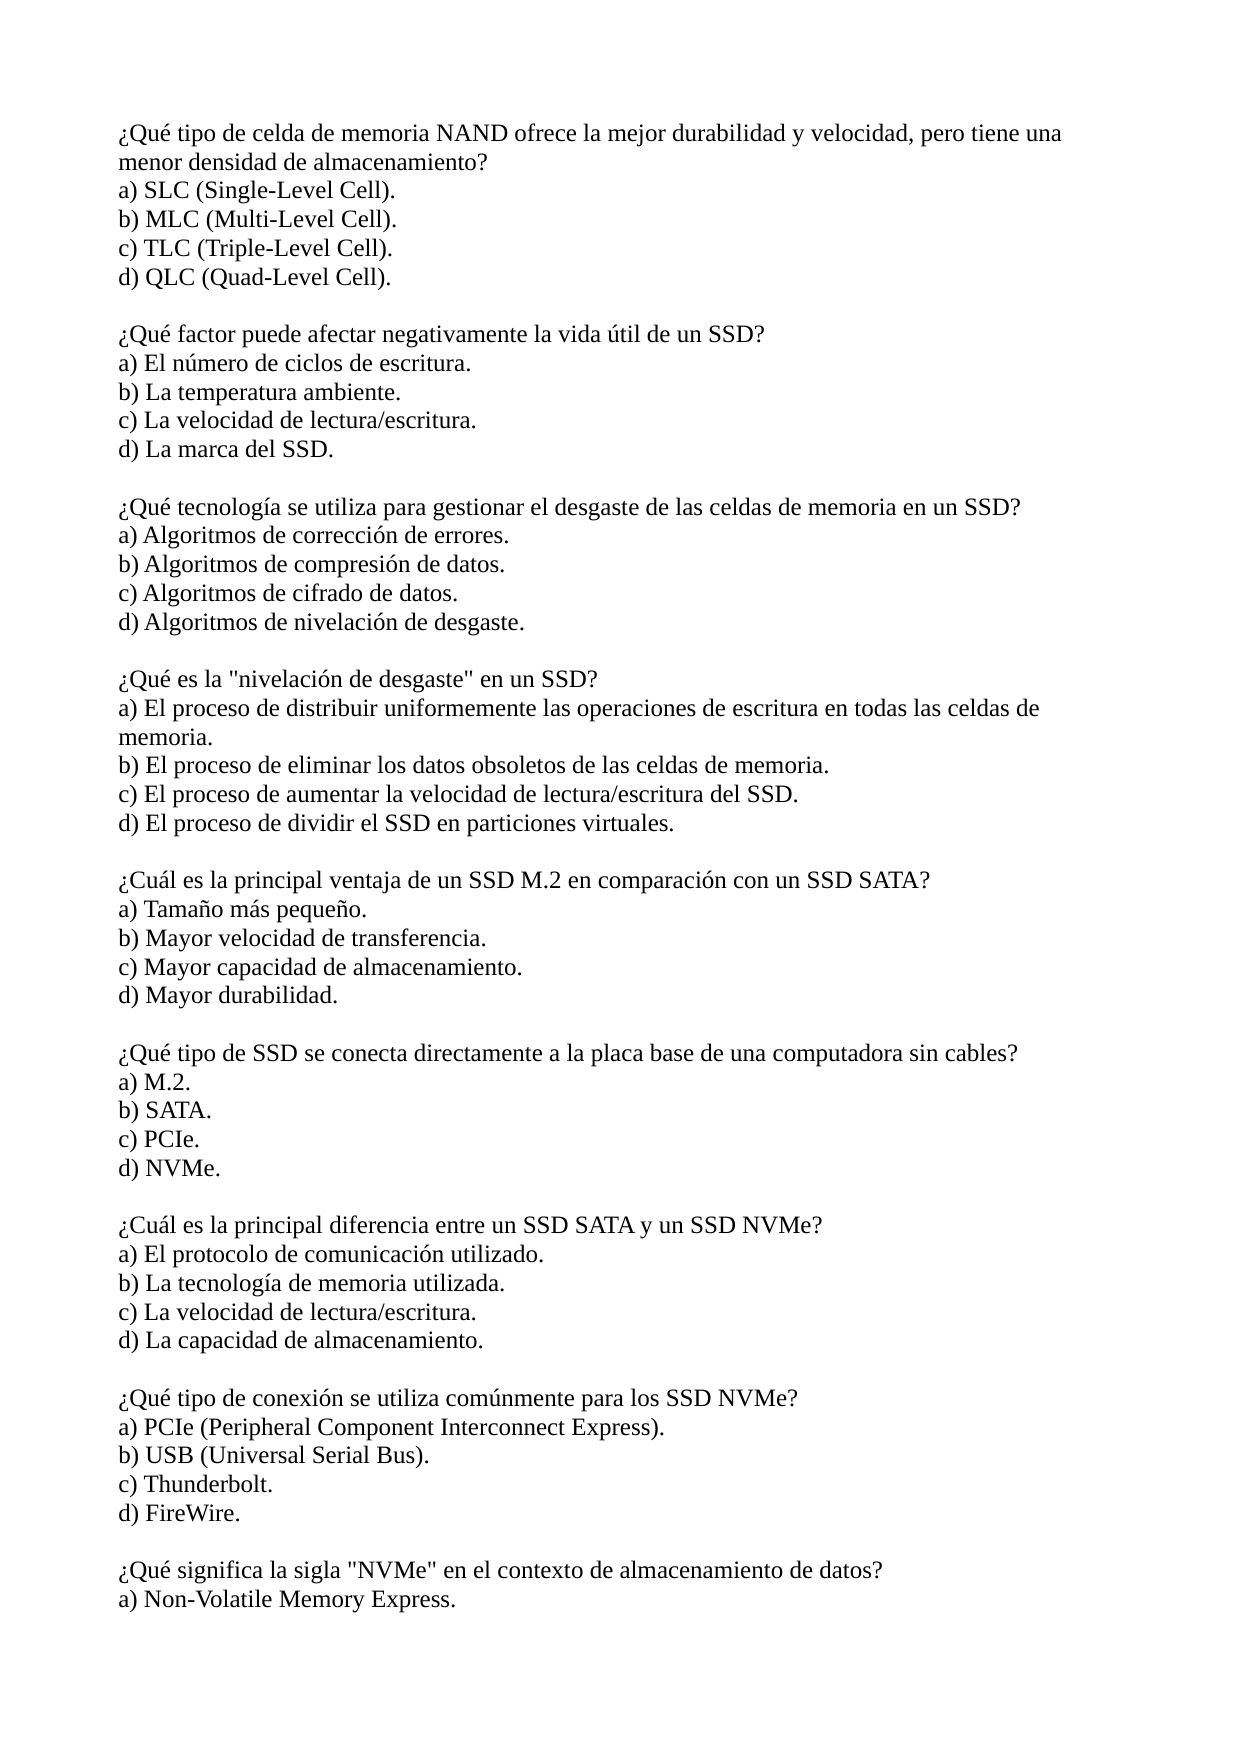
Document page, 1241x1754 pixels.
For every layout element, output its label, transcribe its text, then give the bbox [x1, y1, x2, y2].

text a) Tamaño más pequeño. [118, 894, 1122, 923]
text a) El proceso de distribuir uniformemente las operaciones de escritura en todas las celdas de memoria. [118, 693, 1122, 751]
text b) MLC (Multi-Level Cell). [118, 204, 1122, 233]
text b) La tecnología de memoria utilizada. [118, 1268, 1122, 1297]
text a) M.2. [118, 1067, 1122, 1096]
text d) QLC (Quad-Level Cell). [118, 262, 1122, 291]
text d) Mayor durabilidad. [118, 981, 1122, 1009]
text ¿Qué factor puede afectar negativamente la vida útil de un SSD? [118, 319, 1122, 348]
text b) Algoritmos de compresión de datos. [118, 549, 1122, 578]
text a) Algoritmos de corrección de errores. [118, 521, 1122, 549]
text a) Non-Volatile Memory Express. [118, 1584, 1122, 1613]
text c) Mayor capacidad de almacenamiento. [118, 952, 1122, 981]
text c) Algoritmos de cifrado de datos. [118, 578, 1122, 607]
text b) La temperatura ambiente. [118, 377, 1122, 406]
text ¿Cuál es la principal diferencia entre un SSD SATA y un SSD NVMe? [118, 1211, 1122, 1239]
text d) El proceso de dividir el SSD en particiones virtuales. [118, 808, 1122, 837]
text c) Thunderbolt. [118, 1469, 1122, 1498]
text d) La marca del SSD. [118, 434, 1122, 463]
text c) El proceso de aumentar la velocidad de lectura/escritura del SSD. [118, 779, 1122, 808]
text a) El protocolo de comunicación utilizado. [118, 1239, 1122, 1268]
text d) FireWire. [118, 1498, 1122, 1527]
text b) Mayor velocidad de transferencia. [118, 923, 1122, 952]
text d) Algoritmos de nivelación de desgaste. [118, 607, 1122, 636]
text b) USB (Universal Serial Bus). [118, 1441, 1122, 1469]
text c) La velocidad de lectura/escritura. [118, 1297, 1122, 1326]
text ¿Qué tipo de celda de memoria NAND ofrece la mejor durabilidad y velocidad, pero tiene una menor densidad de almacenamiento? [118, 118, 1122, 176]
text ¿Qué significa la sigla "NVMe" en el contexto de almacenamiento de datos? [118, 1556, 1122, 1584]
text a) PCIe (Peripheral Component Interconnect Express). [118, 1412, 1122, 1441]
text c) TLC (Triple-Level Cell). [118, 233, 1122, 262]
text c) PCIe. [118, 1124, 1122, 1153]
text ¿Qué tecnología se utiliza para gestionar el desgaste de las celdas de memoria en un SSD? [118, 492, 1122, 521]
text c) La velocidad de lectura/escritura. [118, 406, 1122, 434]
text d) NVMe. [118, 1153, 1122, 1182]
text ¿Qué tipo de SSD se conecta directamente a la placa base de una computadora sin cables? [118, 1038, 1122, 1067]
text b) El proceso de eliminar los datos obsoletos de las celdas de memoria. [118, 751, 1122, 779]
text ¿Qué es la "nivelación de desgaste" en un SSD? [118, 664, 1122, 693]
text b) SATA. [118, 1096, 1122, 1124]
text d) La capacidad de almacenamiento. [118, 1326, 1122, 1354]
text ¿Qué tipo de conexión se utiliza comúnmente para los SSD NVMe? [118, 1383, 1122, 1412]
text a) SLC (Single-Level Cell). [118, 176, 1122, 204]
text ¿Cuál es la principal ventaja de un SSD M.2 en comparación con un SSD SATA? [118, 866, 1122, 894]
text a) El número de ciclos de escritura. [118, 348, 1122, 377]
